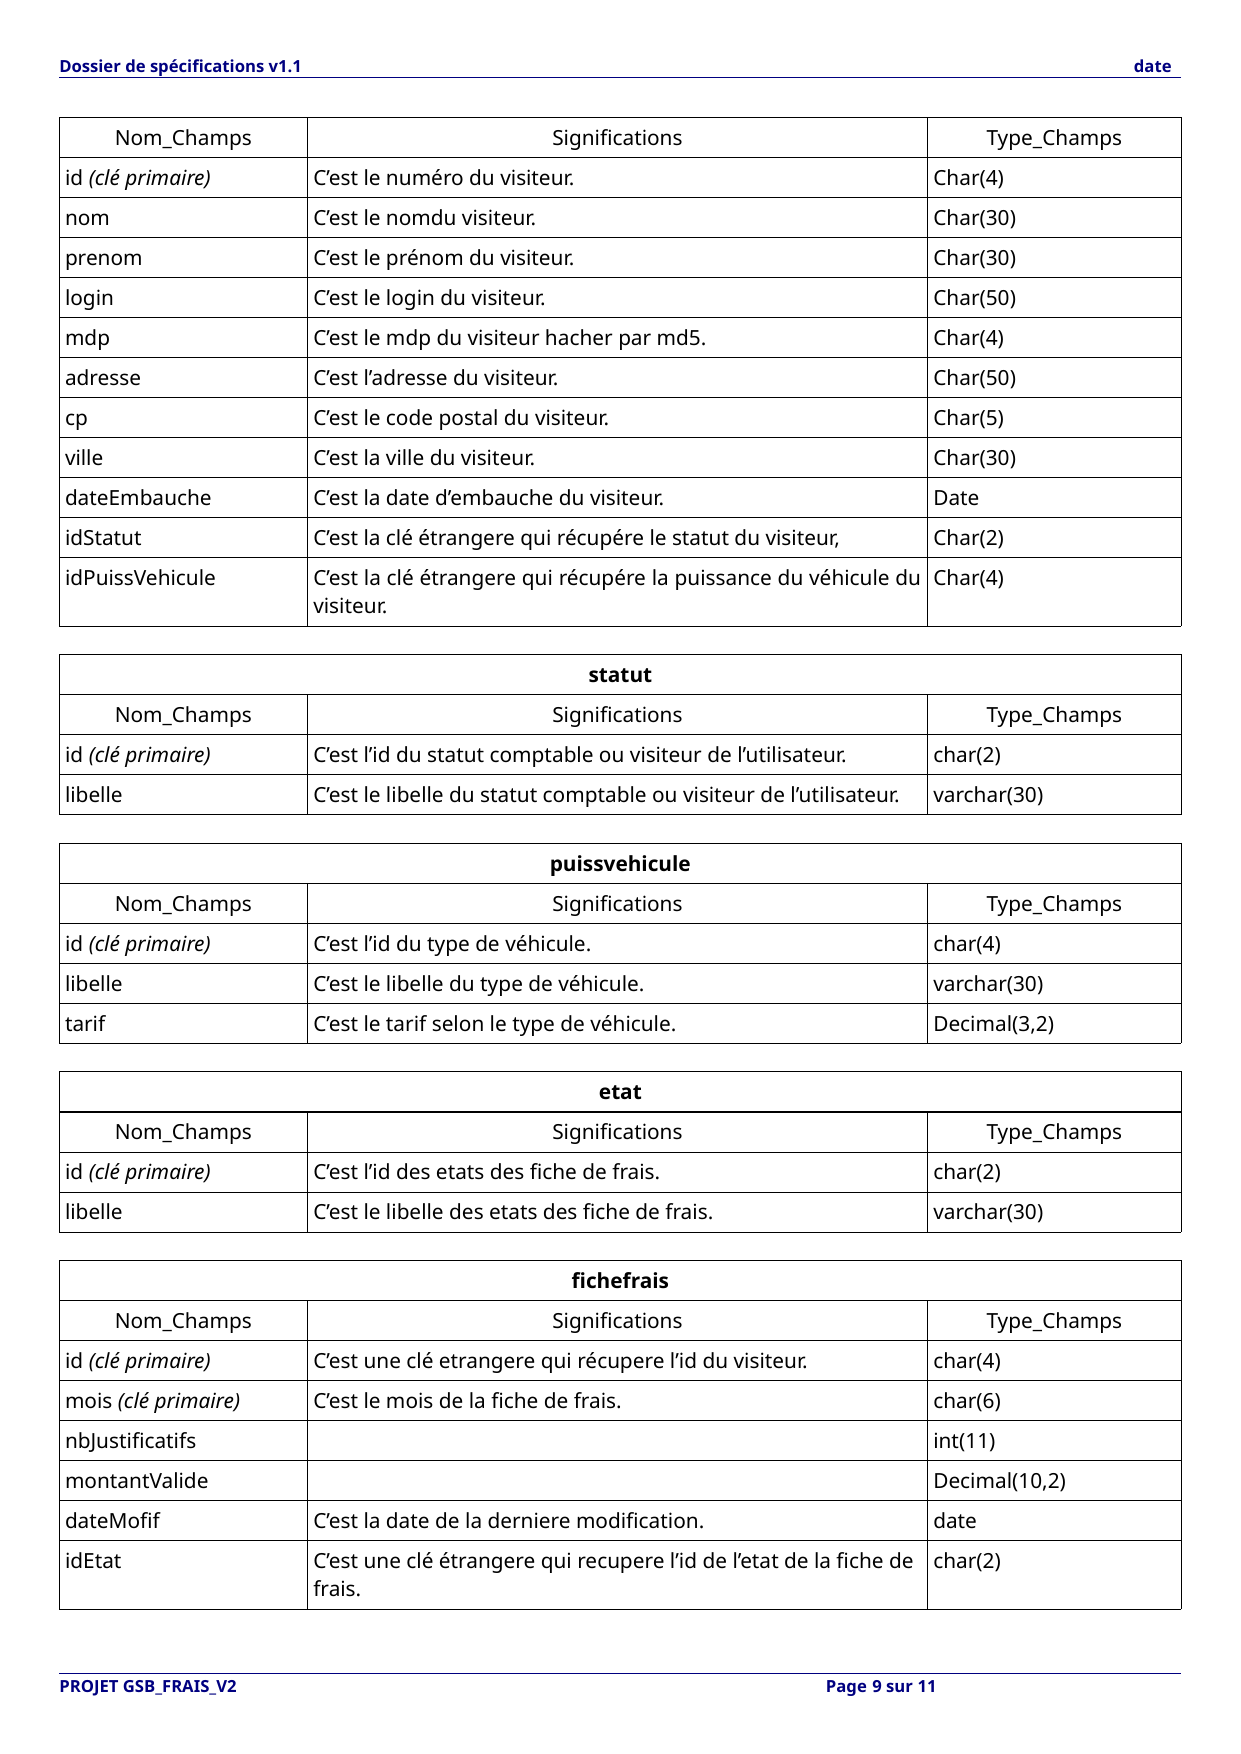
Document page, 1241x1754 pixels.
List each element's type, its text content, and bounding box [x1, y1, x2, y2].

table_header Nom_Champs [60, 884, 307, 923]
table_cell libelle [60, 1193, 307, 1232]
table_cell C’est la clé étrangere qui récupére la puissance du véhicule du visiteur. [308, 558, 927, 626]
table_cell libelle [60, 964, 307, 1003]
table_header Significations [308, 884, 927, 923]
table_cell id (clé primaire) [60, 158, 307, 197]
table_cell C’est l’id du type de véhicule. [308, 924, 927, 963]
table_cell C’est l’id du statut comptable ou visiteur de l’utilisateur. [308, 735, 927, 774]
table_cell C’est l’adresse du visiteur. [308, 358, 927, 397]
table_header Significations [308, 1301, 927, 1340]
table_cell Char(2) [928, 518, 1181, 557]
table_cell C’est une clé étrangere qui recupere l’id de l’etat de la fiche de frais. [308, 1541, 927, 1609]
table_cell C’est la date d’embauche du visiteur. [308, 478, 927, 517]
table_cell Char(30) [928, 438, 1181, 477]
table_cell mdp [60, 318, 307, 357]
table_cell tarif [60, 1004, 307, 1043]
table_cell idPuissVehicule [60, 558, 307, 626]
table_header Significations [308, 695, 927, 734]
table_cell id (clé primaire) [60, 1341, 307, 1380]
table_cell id (clé primaire) [60, 924, 307, 963]
table_cell Date [928, 478, 1181, 517]
table_cell libelle [60, 775, 307, 814]
table_cell Char(30) [928, 238, 1181, 277]
table_cell Char(4) [928, 158, 1181, 197]
table_cell varchar(30) [928, 1193, 1181, 1232]
table_cell C’est le libelle du statut comptable ou visiteur de l’utilisateur. [308, 775, 927, 814]
table_cell adresse [60, 358, 307, 397]
table_cell Char(50) [928, 358, 1181, 397]
table_cell mois (clé primaire) [60, 1381, 307, 1420]
table_cell Char(30) [928, 198, 1181, 237]
table_cell id (clé primaire) [60, 735, 307, 774]
table_header fichefrais [60, 1261, 1181, 1300]
table_cell Decimal(10,2) [928, 1461, 1181, 1500]
table_cell char(4) [928, 924, 1181, 963]
table_cell C’est une clé etrangere qui récupere l’id du visiteur. [308, 1341, 927, 1380]
table_cell C’est le mois de la fiche de frais. [308, 1381, 927, 1420]
table_header Significations [308, 118, 927, 157]
table_cell ville [60, 438, 307, 477]
table_cell Char(4) [928, 558, 1181, 626]
table_cell C’est le code postal du visiteur. [308, 398, 927, 437]
table_cell Char(4) [928, 318, 1181, 357]
table_cell C’est le nomdu visiteur. [308, 198, 927, 237]
table_header Type_Champs [928, 884, 1181, 923]
table_cell char(2) [928, 735, 1181, 774]
table_cell int(11) [928, 1421, 1181, 1460]
table_cell C’est le prénom du visiteur. [308, 238, 927, 277]
table_header Nom_Champs [60, 695, 307, 734]
table_cell prenom [60, 238, 307, 277]
table_cell varchar(30) [928, 775, 1181, 814]
table_cell login [60, 278, 307, 317]
table_cell dateEmbauche [60, 478, 307, 517]
table_header Nom_Champs [60, 118, 307, 157]
table_cell C’est le libelle du type de véhicule. [308, 964, 927, 1003]
table_cell [308, 1461, 927, 1500]
table_cell C’est le mdp du visiteur hacher par md5. [308, 318, 927, 357]
table_header puissvehicule [60, 844, 1181, 883]
table_cell id (clé primaire) [60, 1153, 307, 1192]
table_cell varchar(30) [928, 964, 1181, 1003]
table_cell C’est le libelle des etats des fiche de frais. [308, 1193, 927, 1232]
table_cell Decimal(3,2) [928, 1004, 1181, 1043]
table_cell idStatut [60, 518, 307, 557]
table_cell C’est le tarif selon le type de véhicule. [308, 1004, 927, 1043]
table_header Significations [308, 1113, 927, 1152]
table_cell char(6) [928, 1381, 1181, 1420]
table_cell char(2) [928, 1541, 1181, 1609]
table_header statut [60, 655, 1181, 694]
table_cell char(2) [928, 1153, 1181, 1192]
table_cell C’est le login du visiteur. [308, 278, 927, 317]
table_cell C’est la clé étrangere qui récupére le statut du visiteur, [308, 518, 927, 557]
table_header Type_Champs [928, 1113, 1181, 1152]
table_header Nom_Champs [60, 1113, 307, 1152]
table_cell dateMofif [60, 1501, 307, 1540]
table_header Type_Champs [928, 695, 1181, 734]
table_cell C’est le numéro du visiteur. [308, 158, 927, 197]
table_cell nom [60, 198, 307, 237]
table_cell [308, 1421, 927, 1460]
table_cell C’est la date de la derniere modification. [308, 1501, 927, 1540]
table_cell date [928, 1501, 1181, 1540]
table_cell montantValide [60, 1461, 307, 1500]
table_cell nbJustificatifs [60, 1421, 307, 1460]
table_header Nom_Champs [60, 1301, 307, 1340]
table_cell C’est l’id des etats des fiche de frais. [308, 1153, 927, 1192]
table_cell Char(50) [928, 278, 1181, 317]
table_header Type_Champs [928, 118, 1181, 157]
table_cell idEtat [60, 1541, 307, 1609]
table_cell Char(5) [928, 398, 1181, 437]
table_cell C’est la ville du visiteur. [308, 438, 927, 477]
table_cell char(4) [928, 1341, 1181, 1380]
table_header etat [60, 1072, 1181, 1111]
table_cell cp [60, 398, 307, 437]
table_header Type_Champs [928, 1301, 1181, 1340]
